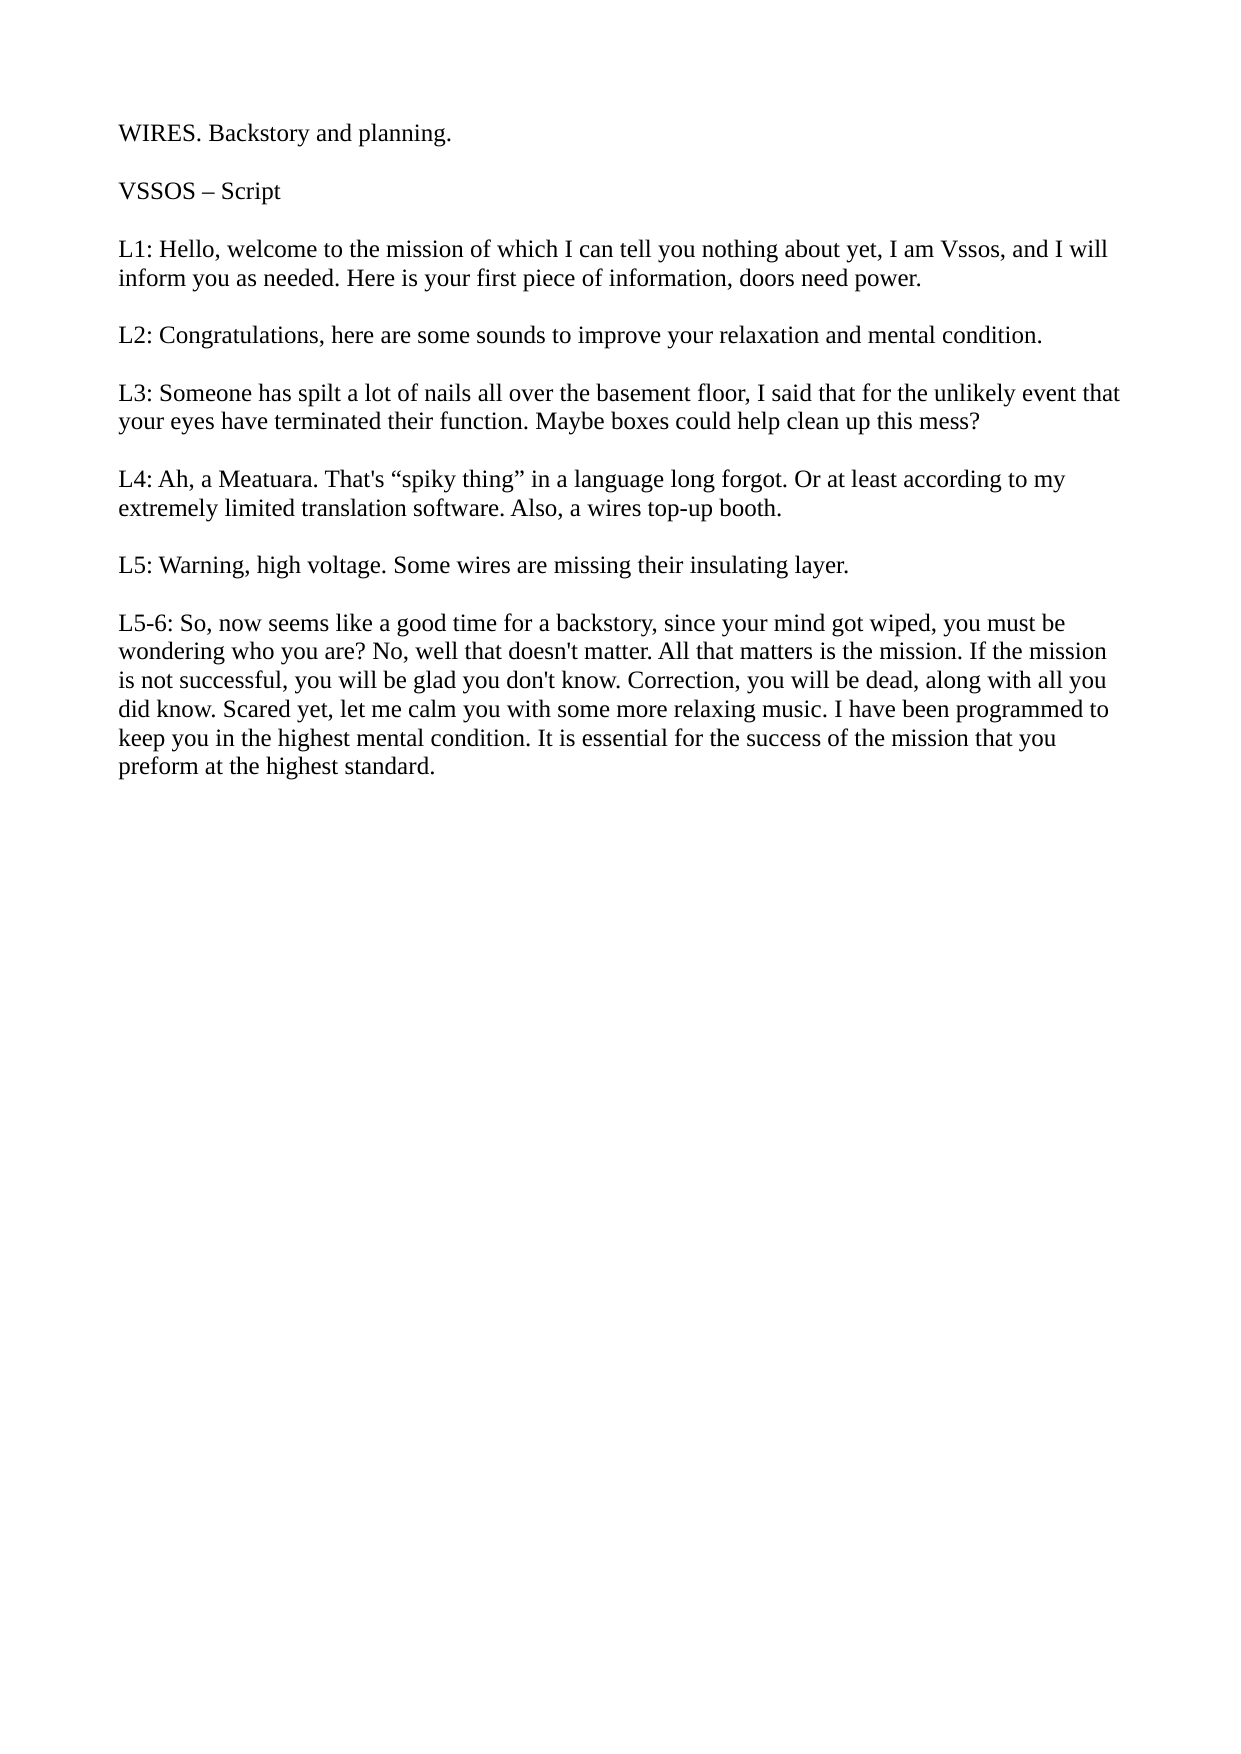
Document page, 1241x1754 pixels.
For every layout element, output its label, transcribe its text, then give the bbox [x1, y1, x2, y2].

text VSSOS – Script [118, 176, 1122, 205]
text L2: Congratulations, here are some sounds to improve your relaxation and mental condition. [118, 320, 1122, 349]
text L3: Someone has spilt a lot of nails all over the basement floor, I said that for the unlikely event that your eyes have terminated their function. Maybe boxes could help clean up this mess? [118, 378, 1122, 435]
text L5-6: So, now seems like a good time for a backstory, since your mind got wiped, you must be wondering who you are? No, well that doesn't matter. All that matters is the mission. If the mission is not successful, you will be glad you don't know. Correction, you will be dead, along with all you did know. Scared yet, let me calm you with some more relaxing music. I have been programmed to keep you in the highest mental condition. It is essential for the success of the mission that you preform at the highest standard. [118, 608, 1122, 780]
text L4: Ah, a Meatuara. That's “spiky thing” in a language long forgot. Or at least according to my extremely limited translation software. Also, a wires top-up booth. [118, 464, 1122, 521]
text L5: Warning, high voltage. Some wires are missing their insulating layer. [118, 550, 1122, 579]
text L1: Hello, welcome to the mission of which I can tell you nothing about yet, I am Vssos, and I will inform you as needed. Here is your first piece of information, doors need power. [118, 234, 1122, 291]
